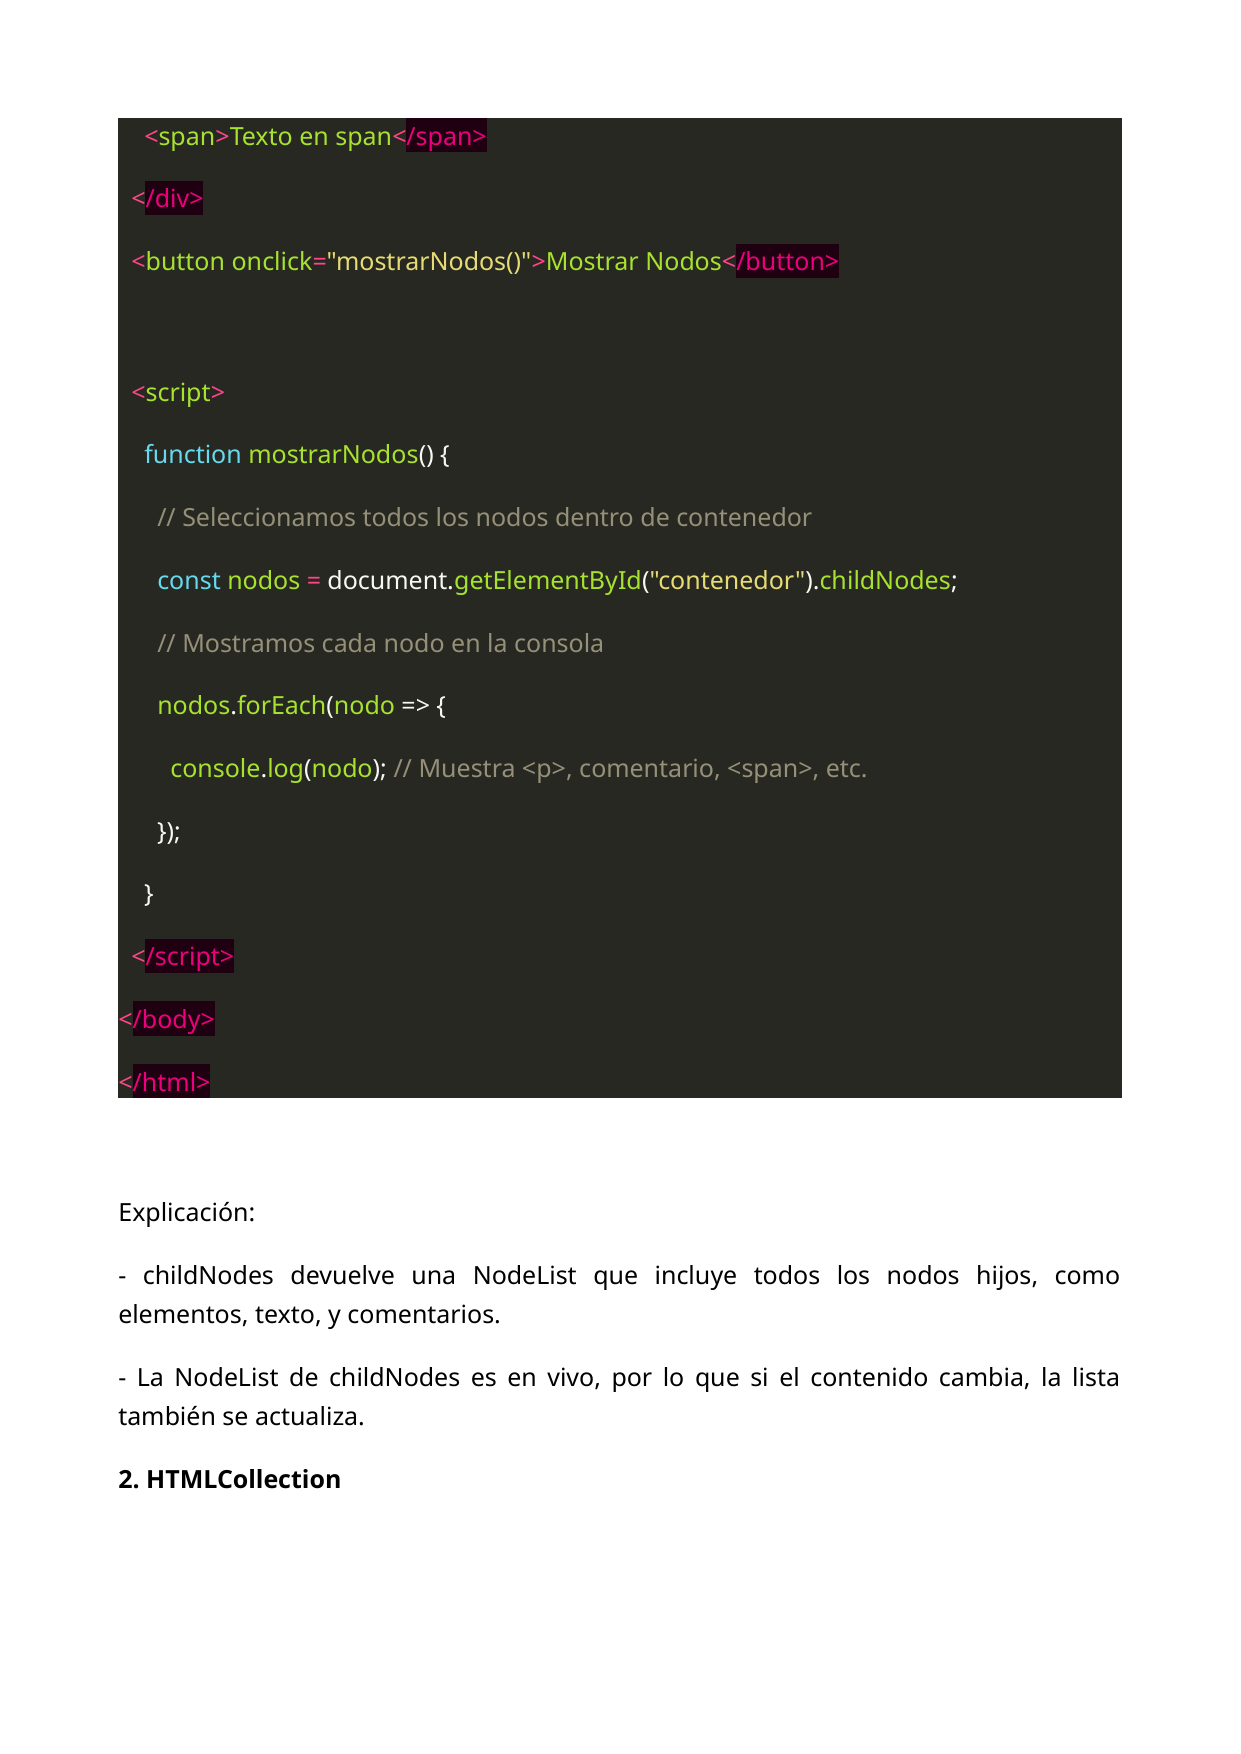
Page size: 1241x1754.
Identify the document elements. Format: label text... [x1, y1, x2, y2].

text </script> [118, 939, 1122, 973]
text <button onclick="mostrarNodos()">Mostrar Nodos</button> [118, 243, 1122, 278]
text nodos.forEach(nodo => { [118, 688, 1122, 722]
text - childNodes devuelve una NodeList que incluye todos los nodos hijos, como elementos, texto, y comentarios. [118, 1258, 1122, 1331]
text Explicación: [118, 1195, 1122, 1229]
text }); [118, 813, 1122, 847]
text } [118, 876, 1122, 910]
text // Mostramos cada nodo en la consola [118, 625, 1122, 659]
text </div> [118, 181, 1122, 215]
text </html> [118, 1064, 1122, 1098]
text - La NodeList de childNodes es en vivo, por lo que si el contenido cambia, la lista también se actualiza. [118, 1359, 1122, 1433]
text // Seleccionamos todos los nodos dentro de contenedor [118, 500, 1122, 534]
text function mostrarNodos() { [118, 437, 1122, 471]
text <span>Texto en span</span> [118, 118, 1122, 152]
text console.log(nodo); // Muestra <p>, comentario, <span>, etc. [118, 751, 1122, 785]
text <script> [118, 374, 1122, 408]
text const nodos = document.getElementById("contenedor").childNodes; [118, 562, 1122, 597]
text 2. HTMLCollection [118, 1461, 1122, 1496]
text </body> [118, 1001, 1122, 1036]
